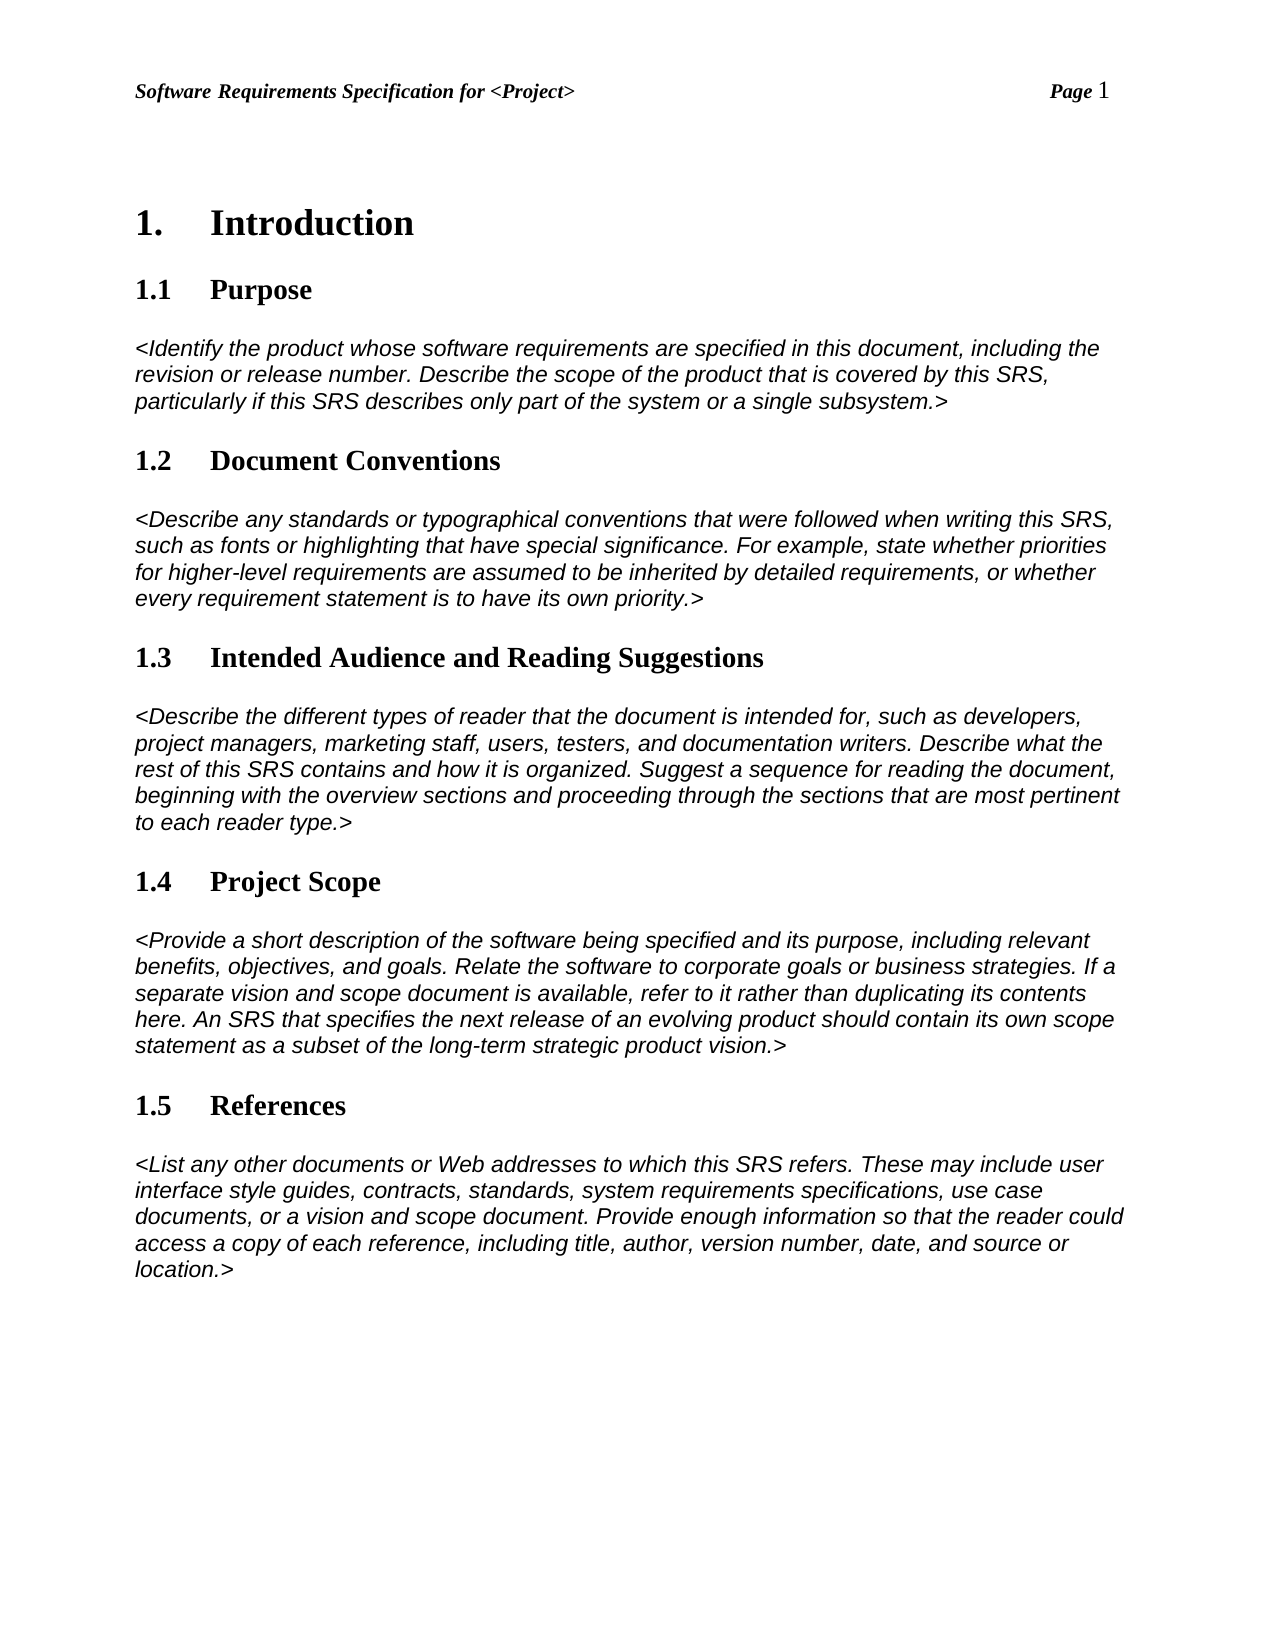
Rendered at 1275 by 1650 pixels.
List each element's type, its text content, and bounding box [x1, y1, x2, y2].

text <Describe the different types of reader that the document is intended for, such as developers, project managers, marketing staff, users, testers, and documentation writers. Describe what the rest of this SRS contains and how it is organized. Suggest a sequence for reading the document, beginning with the overview sections and proceeding through the sections that are most pertinent to each reader type.> [135, 703, 1140, 835]
text <Describe any standards or typographical conventions that were followed when writing this SRS, such as fonts or highlighting that have special significance. For example, state whether priorities for higher-level requirements are assumed to be inherited by detailed requirements, or whether every requirement statement is to have its own priority.> [135, 506, 1140, 611]
subtitle Project Scope [135, 864, 1140, 898]
text <List any other documents or Web addresses to which this SRS refers. These may include user interface style guides, contracts, standards, system requirements specifications, use case documents, or a vision and scope document. Provide enough information so that the reader could access a copy of each reference, including title, author, version number, date, and source or location.> [135, 1151, 1140, 1282]
subtitle Purpose [135, 272, 1140, 306]
text <Provide a short description of the software being specified and its purpose, including relevant benefits, objectives, and goals. Relate the software to corporate goals or business strategies. If a separate vision and scope document is available, refer to it rather than duplicating its contents here. An SRS that specifies the next release of an evolving product should contain its own scope statement as a subset of the long-term strategic product vision.> [135, 927, 1140, 1059]
subtitle References [135, 1088, 1140, 1121]
subtitle Document Conventions [135, 443, 1140, 477]
subtitle Introduction [135, 200, 1140, 243]
subtitle Intended Audience and Reading Suggestions [135, 641, 1140, 674]
text <Identify the product whose software requirements are specified in this document, including the revision or release number. Describe the scope of the product that is covered by this SRS, particularly if this SRS describes only part of the system or a single subsystem.> [135, 335, 1140, 414]
